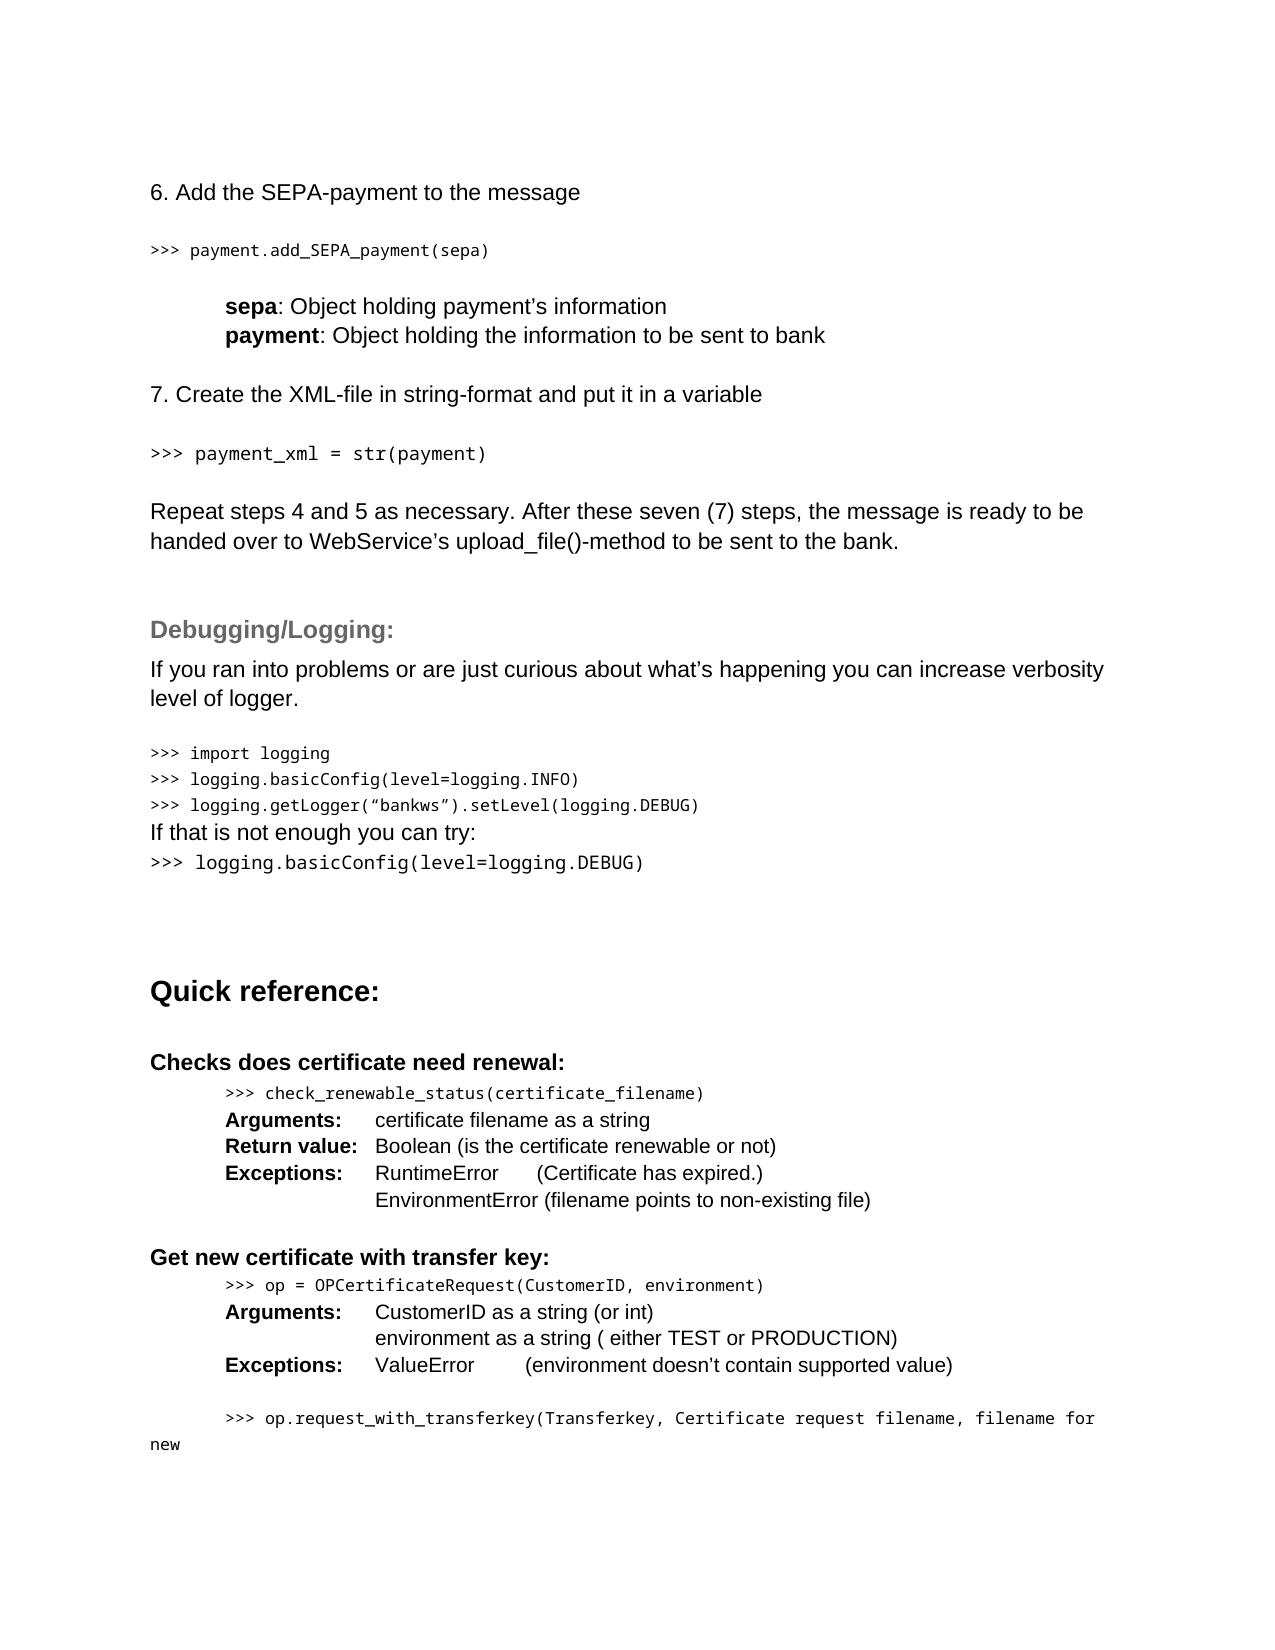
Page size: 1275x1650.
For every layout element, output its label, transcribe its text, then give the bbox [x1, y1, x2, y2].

text EnvironmentError (filename points to non-existing file) [300, 1188, 1125, 1212]
text environment as a string ( either TEST or PRODUCTION) [150, 1327, 1125, 1350]
text >>> logging.getLogger(“bankws”).setLevel(logging.DEBUG) [150, 794, 1125, 816]
subtitle Debugging/Logging: [150, 616, 1125, 644]
text payment: Object holding the information to be sent to bank [150, 323, 1125, 348]
text Checks does certificate need renewal: >>> check_renewable_status(certificate_filename) [150, 1049, 1125, 1104]
text Get new certificate with transfer key: [150, 1244, 1125, 1270]
text >>> logging.basicConfig(level=logging.INFO) [150, 768, 1125, 790]
text Exceptions: ValueError (environment doesn’t contain supported value) [150, 1353, 1125, 1377]
text 7. Create the XML-file in string-format and put it in a variable [150, 382, 1125, 407]
text Repeat steps 4 and 5 as necessary. After these seven (7) steps, the message is ready to be handed over to WebService’s upload_file()-method to be sent to the bank. [150, 499, 1125, 554]
text If you ran into problems or are just curious about what’s happening you can increase verbosity level of logger. [150, 657, 1125, 712]
text >>> payment.add_SEPA_payment(sepa) [150, 238, 1125, 261]
text 6. Add the SEPA-payment to the message [150, 179, 1125, 205]
text Arguments: certificate filename as a string [150, 1108, 1125, 1132]
text Arguments: CustomerID as a string (or int) [150, 1300, 1125, 1323]
text >>> op.request_with_transferkey(Transferkey, Certificate request filename, filename for new [150, 1407, 1125, 1456]
text >>> op = OPCertificateRequest(CustomerID, environment) [150, 1274, 1125, 1296]
text Exceptions: RuntimeError (Certificate has expired.) [150, 1162, 1125, 1185]
text Return value: Boolean (is the certificate renewable or not) [150, 1135, 1125, 1158]
text If that is not enough you can try: [150, 820, 1125, 845]
subtitle Quick reference: [150, 974, 1125, 1007]
text >>> import logging [150, 742, 1125, 764]
text sepa: Object holding payment’s information [150, 293, 1125, 319]
text >>> logging.basicConfig(level=logging.DEBUG) [150, 849, 1125, 874]
text >>> payment_xml = str(payment) [150, 440, 1125, 466]
